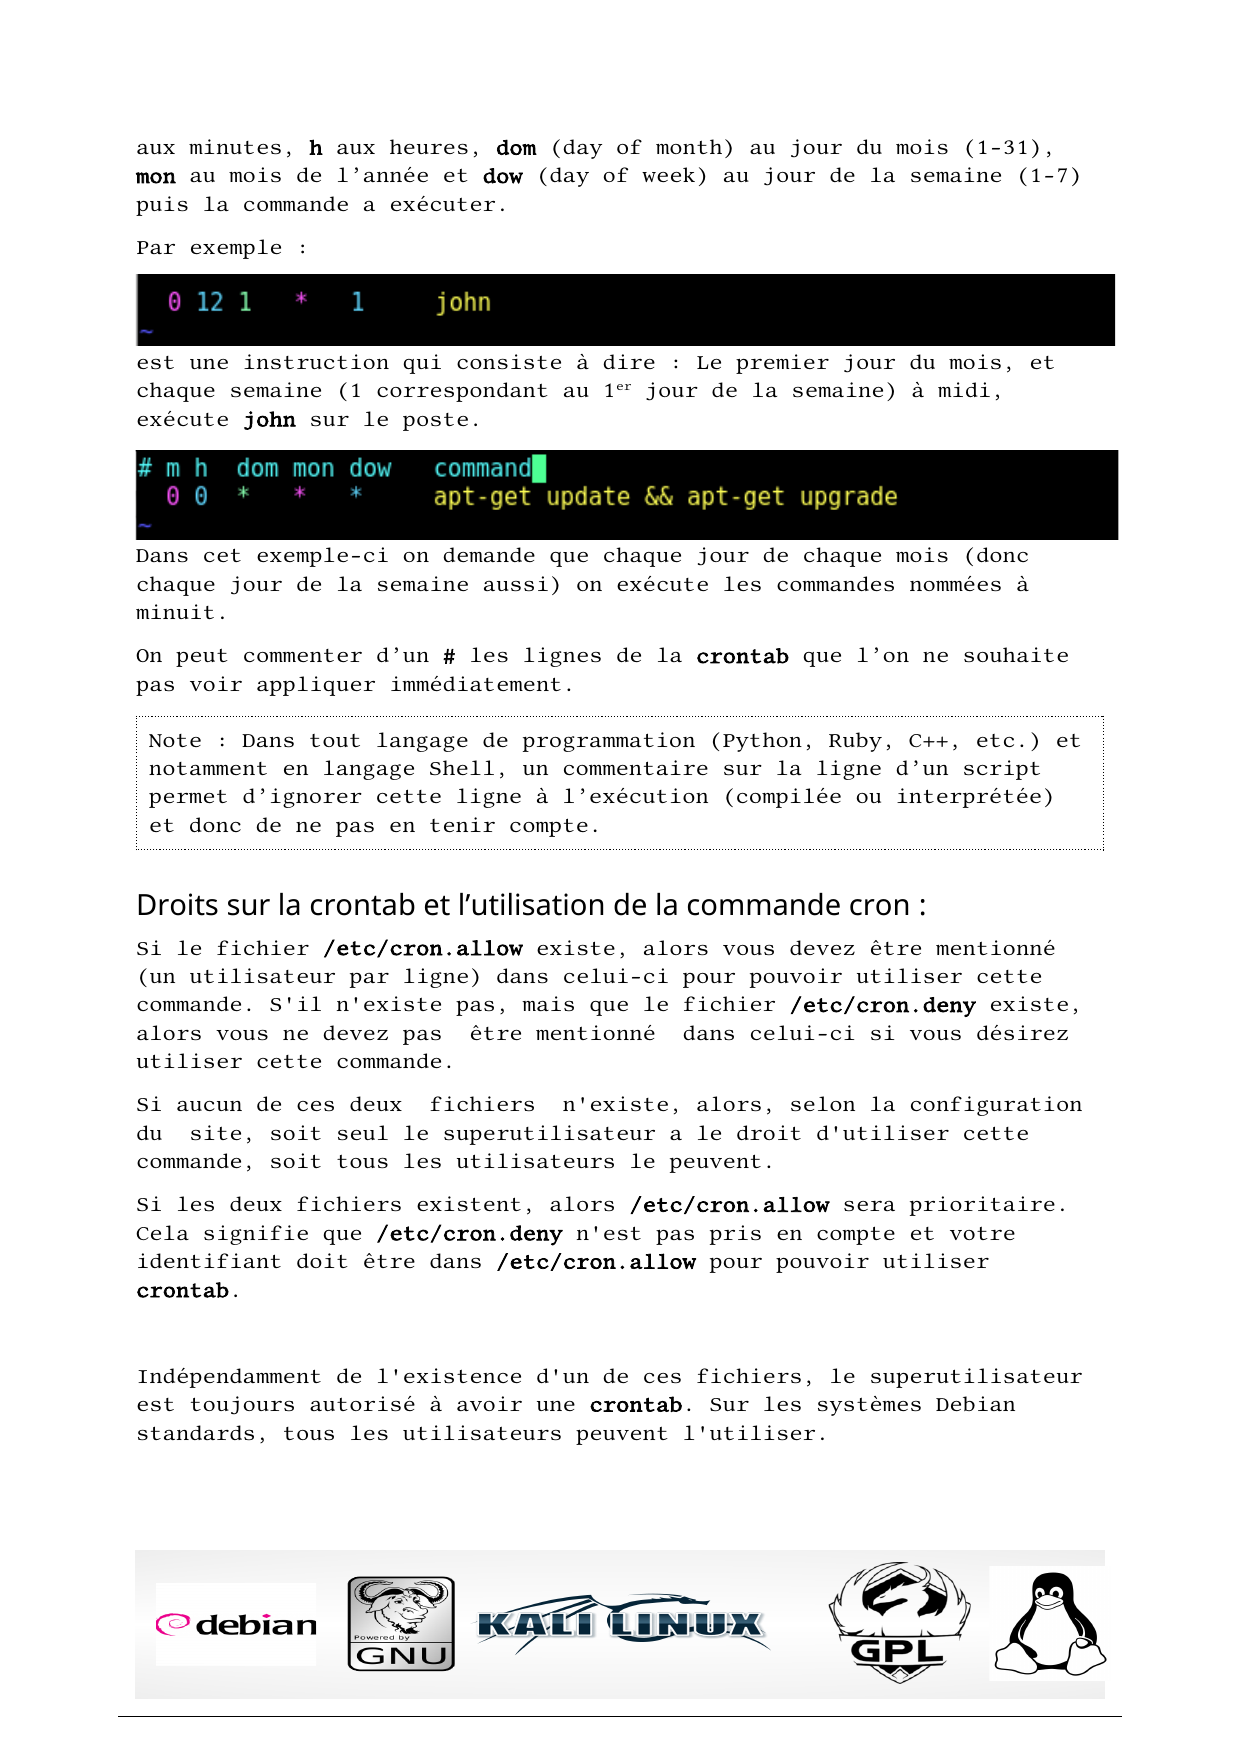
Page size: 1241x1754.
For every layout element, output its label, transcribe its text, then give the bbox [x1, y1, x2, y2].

text Dans cet exemple-ci on demande que chaque jour de chaque mois (donc chaque jour de la semaine aussi) on exécute les commandes nommées à minuit. [136, 540, 1104, 625]
text On peut commenter d’un # les lignes de la crontab que l’on ne souhaite pas voir appliquer immédiatement. [136, 644, 1104, 696]
picture [828, 1562, 971, 1684]
text Si les deux fichiers existent, alors /etc/cron.allow sera prioritaire. Cela signifie que /etc/cron.deny n'est pas pris en compte et votre identifiant doit être dans /etc/cron.allow pour pouvoir utiliser crontab. [136, 1193, 1104, 1302]
text Note : Dans tout langage de programmation (Python, Ruby, C++, etc.) et notamment en langage Shell, un commentaire sur la ligne d’un script permet d’ignorer cette ligne à l’exécution (compilée ou interprétée) et donc de ne pas en tenir compte. [136, 716, 1104, 850]
text Si le fichier /etc/cron.allow existe, alors vous devez être mentionné (un utilisateur par ligne) dans celui-ci pour pouvoir utiliser cette commande. S'il n'existe pas, mais que le fichier /etc/cron.deny existe, alors vous ne devez pas être mentionné dans celui-ci si vous désirez utiliser cette commande. [136, 936, 1104, 1074]
text Si aucun de ces deux fichiers n'existe, alors, selon la configuration du site, soit seul le superutilisateur a le droit d'utiliser cette commande, soit tous les utilisateurs le peuvent. [136, 1093, 1104, 1174]
text est une instruction qui consiste à dire : Le premier jour du mois, et chaque semaine (1 correspondant au 1er jour de la semaine) à midi, exécute john sur le poste. [136, 346, 1104, 431]
picture [989, 1566, 1112, 1681]
picture [341, 1573, 782, 1674]
subtitle Droits sur la crontab et l’utilisation de la commande cron : [136, 884, 1104, 924]
picture [135, 450, 1119, 540]
text aux minutes, h aux heures, dom (day of month) au jour du mois (1-31), mon au mois de l’année et dow (day of week) au jour de la semaine (1-7) puis la commande a exécuter. [136, 136, 1104, 216]
picture [156, 1583, 317, 1666]
picture [135, 274, 1116, 346]
text Indépendamment de l'existence d'un de ces fichiers, le superutilisateur est toujours autorisé à avoir une crontab. Sur les systèmes Debian standards, tous les utilisateurs peuvent l'utiliser. [136, 1364, 1104, 1445]
text Par exemple : [136, 236, 1104, 259]
